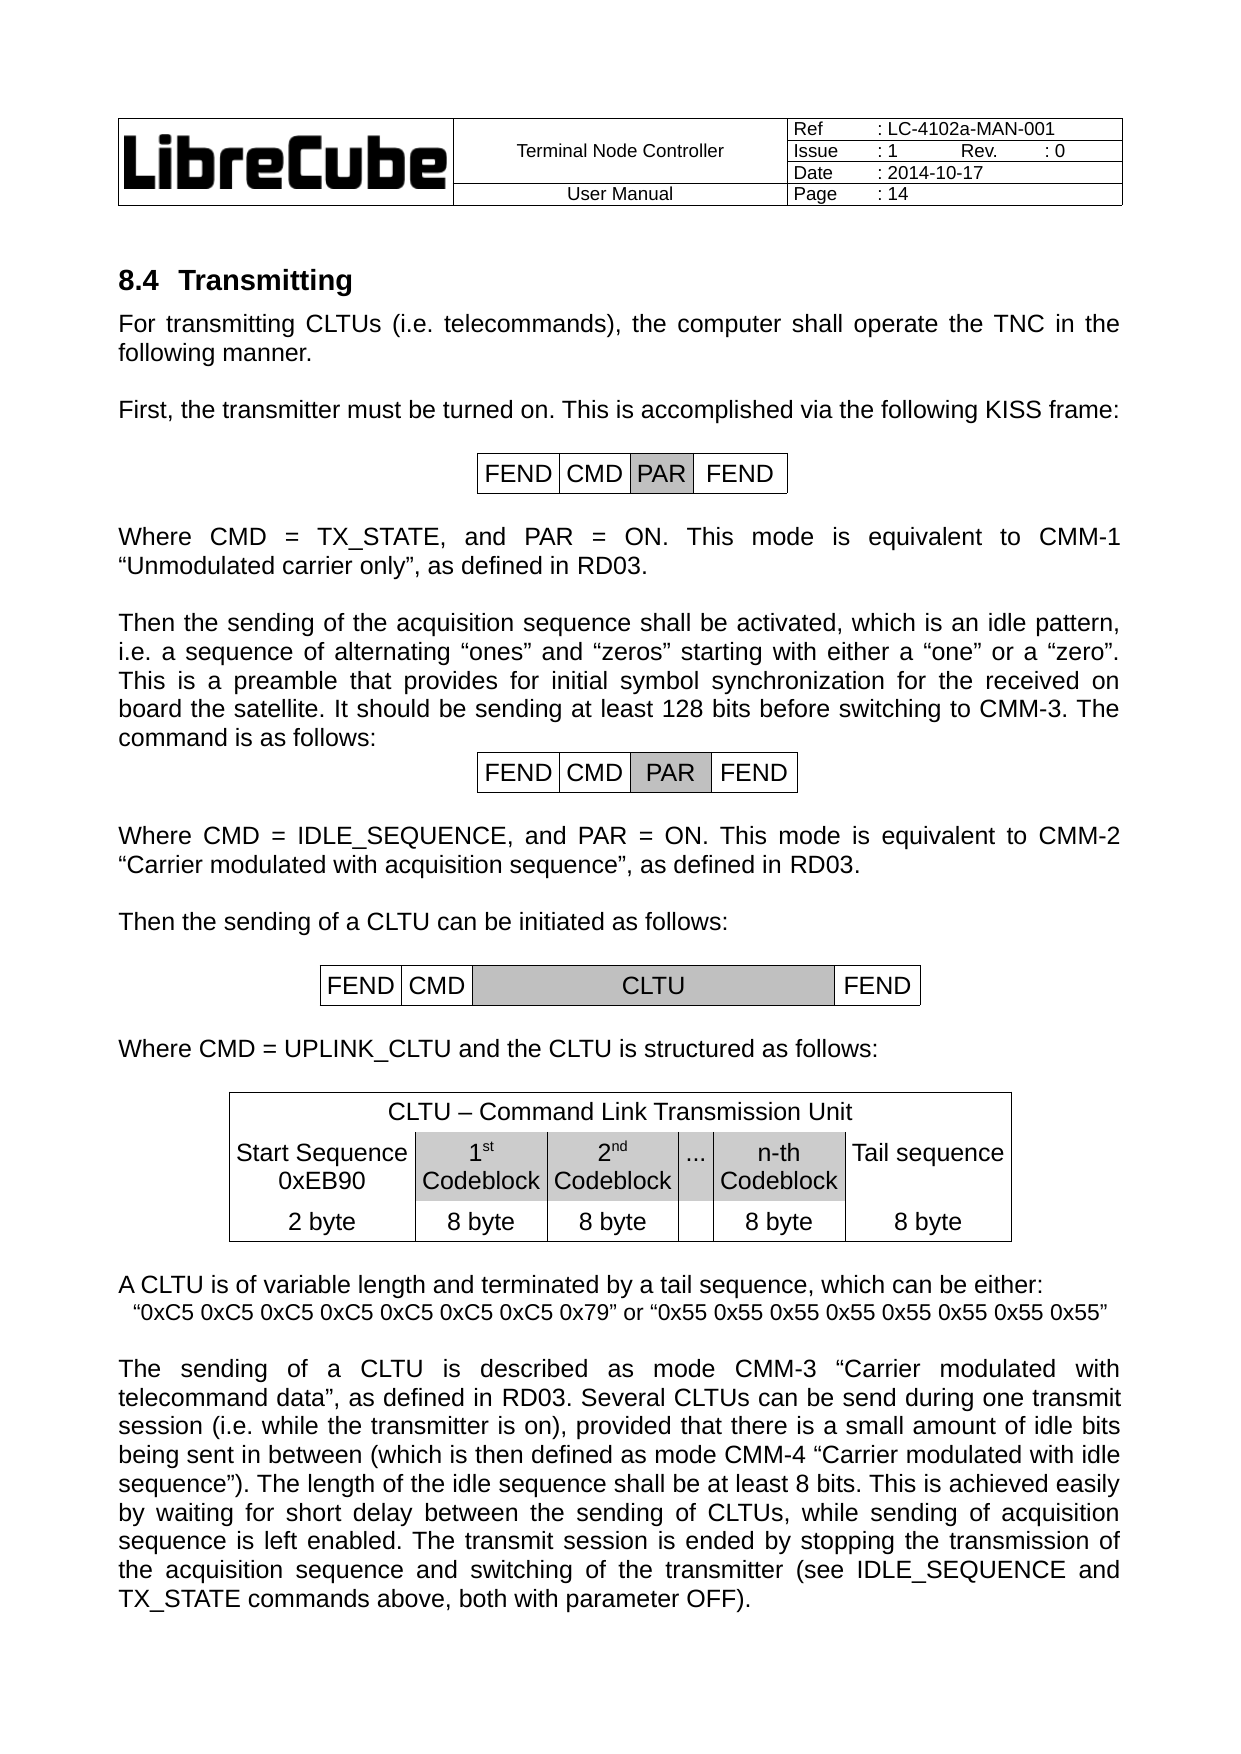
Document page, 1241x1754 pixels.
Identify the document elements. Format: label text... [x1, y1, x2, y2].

text Where CMD = IDLE_SEQUENCE, and PAR = ON. This mode is equivalent to CMM-2 “Carrier modulated with acquisition sequence”, as defined in RD03. [118, 821, 1122, 879]
table_header CLTU – Command Link Transmission Unit [230, 1093, 1011, 1132]
table_cell 8 byte [714, 1201, 845, 1241]
table_header FEND [321, 966, 401, 1005]
table_cell 2nd Codeblock [548, 1132, 678, 1201]
table_cell 1st Codeblock [416, 1132, 547, 1201]
text Then the sending of a CLTU can be initiated as follows: [118, 907, 1122, 936]
table_cell [679, 1201, 713, 1241]
subtitle Transmitting [118, 263, 1122, 297]
table_header CLTU [473, 966, 834, 1005]
table_cell Tail sequence [846, 1132, 1011, 1201]
table_header FEND [694, 454, 787, 493]
table_header PAR [631, 454, 693, 493]
table_cell Start Sequence 0xEB90 [230, 1132, 415, 1201]
table_cell 8 byte [846, 1201, 1011, 1241]
text Where CMD = TX_STATE, and PAR = ON. This mode is equivalent to CMM-1 “Unmodulated carrier only”, as defined in RD03. [118, 522, 1122, 579]
table_header FEND [478, 454, 559, 493]
table_cell 8 byte [416, 1201, 547, 1241]
text Then the sending of the acquisition sequence shall be activated, which is an idle pattern, i.e. a sequence of alternating “ones” and “zeros” starting with either a “one” or a “zero”. This is a preamble that provides for initial symbol synchronization for the received on board the satellite. It should be sending at least 128 bits before switching to CMM-3. The command is as follows: [118, 608, 1122, 752]
picture [124, 134, 447, 189]
table_cell 2 byte [230, 1201, 415, 1241]
table_header CMD [560, 454, 630, 493]
text Where CMD = UPLINK_CLTU and the CLTU is structured as follows: [118, 1034, 1122, 1063]
table_cell 8 byte [548, 1201, 678, 1241]
text “0xC5 0xC5 0xC5 0xC5 0xC5 0xC5 0xC5 0x79” or “0x55 0x55 0x55 0x55 0x55 0x55 0x55 0x55” [118, 1299, 1122, 1325]
table_cell n-th Codeblock [714, 1132, 845, 1201]
text A CLTU is of variable length and terminated by a tail sequence, which can be either: [118, 1270, 1122, 1299]
table_header FEND [712, 753, 797, 792]
text First, the transmitter must be turned on. This is accomplished via the following KISS frame: [118, 395, 1122, 424]
table_header PAR [631, 753, 711, 792]
text The sending of a CLTU is described as mode CMM-3 “Carrier modulated with telecommand data”, as defined in RD03. Several CLTUs can be send during one transmit session (i.e. while the transmitter is on), provided that there is a small amount of idle bits being sent in between (which is then defined as mode CMM-4 “Carrier modulated with idle sequence”). The length of the idle sequence shall be at least 8 bits. This is achieved easily by waiting for short delay between the sending of CLTUs, while sending of acquisition sequence is left enabled. The transmit session is ended by stopping the transmission of the acquisition sequence and switching of the transmitter (see IDLE_SEQUENCE and TX_STATE commands above, both with parameter OFF). [118, 1354, 1122, 1612]
table_header FEND [478, 753, 559, 792]
text For transmitting CLTUs (i.e. telecommands), the computer shall operate the TNC in the following manner. [118, 309, 1122, 367]
table_header CMD [402, 966, 472, 1005]
table_header FEND [835, 966, 920, 1005]
table_cell ... [679, 1132, 713, 1201]
table_header CMD [560, 753, 630, 792]
